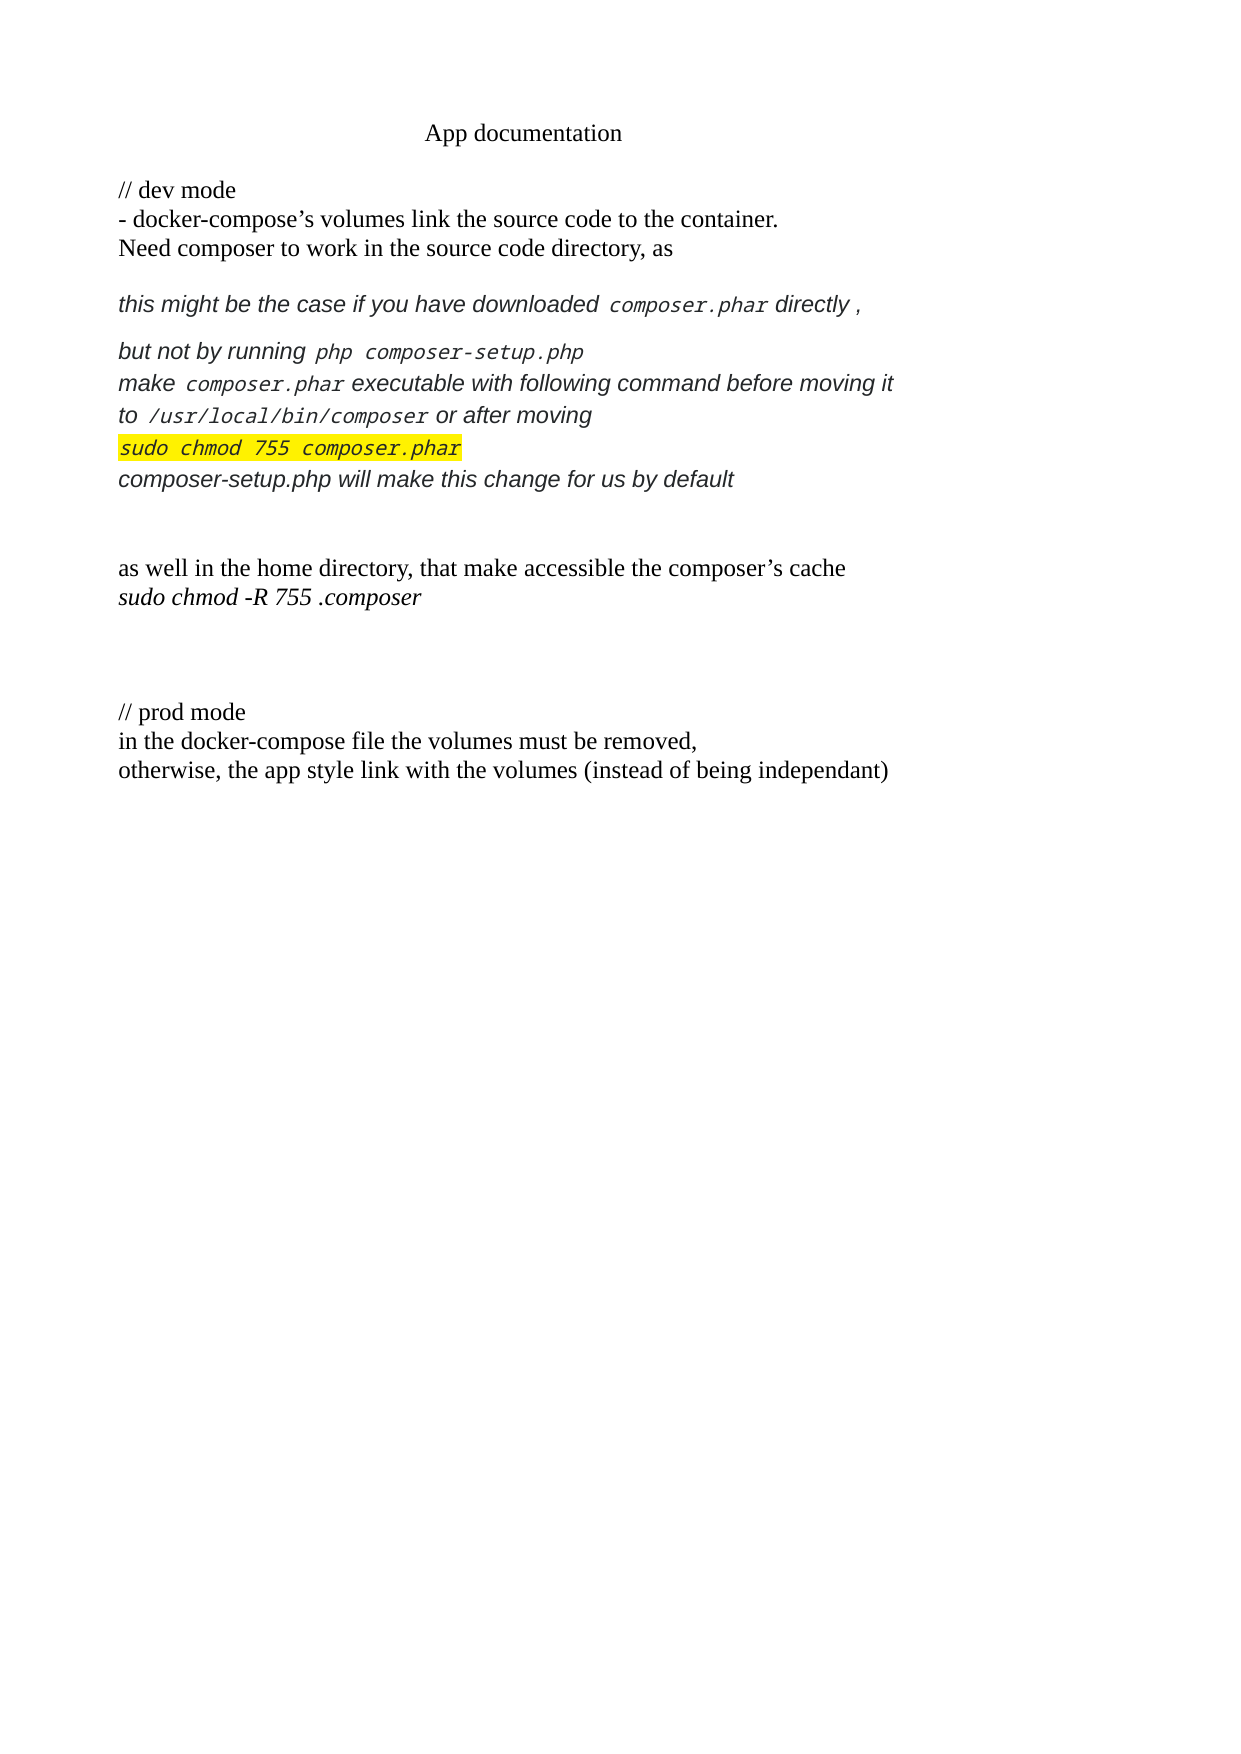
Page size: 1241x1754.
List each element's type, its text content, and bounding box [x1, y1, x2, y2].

text Need composer to work in the source code directory, as [118, 233, 1122, 262]
text sudo chmod -R 755 .composer [118, 582, 1122, 611]
text - docker-compose’s volumes link the source code to the container. [118, 204, 1122, 233]
text sudo chmod 755 composer.phar [118, 433, 1122, 461]
text make composer.phar executable with following command before moving it to /usr/local/bin/composer or after moving [118, 369, 1122, 429]
text as well in the home directory, that make accessible the composer’s cache [118, 553, 1122, 582]
text // dev mode [118, 176, 1122, 204]
text // prod mode [118, 697, 1122, 726]
text otherwise, the app style link with the volumes (instead of being independant) [118, 755, 1122, 783]
text but not by running php composer-setup.php [118, 337, 1122, 365]
text in the docker-compose file the volumes must be removed, [118, 726, 1122, 755]
text composer-setup.php will make this change for us by default [118, 465, 1122, 492]
text App documentation [118, 118, 1122, 147]
text this might be the case if you have downloaded composer.phar directly , [118, 291, 1122, 318]
